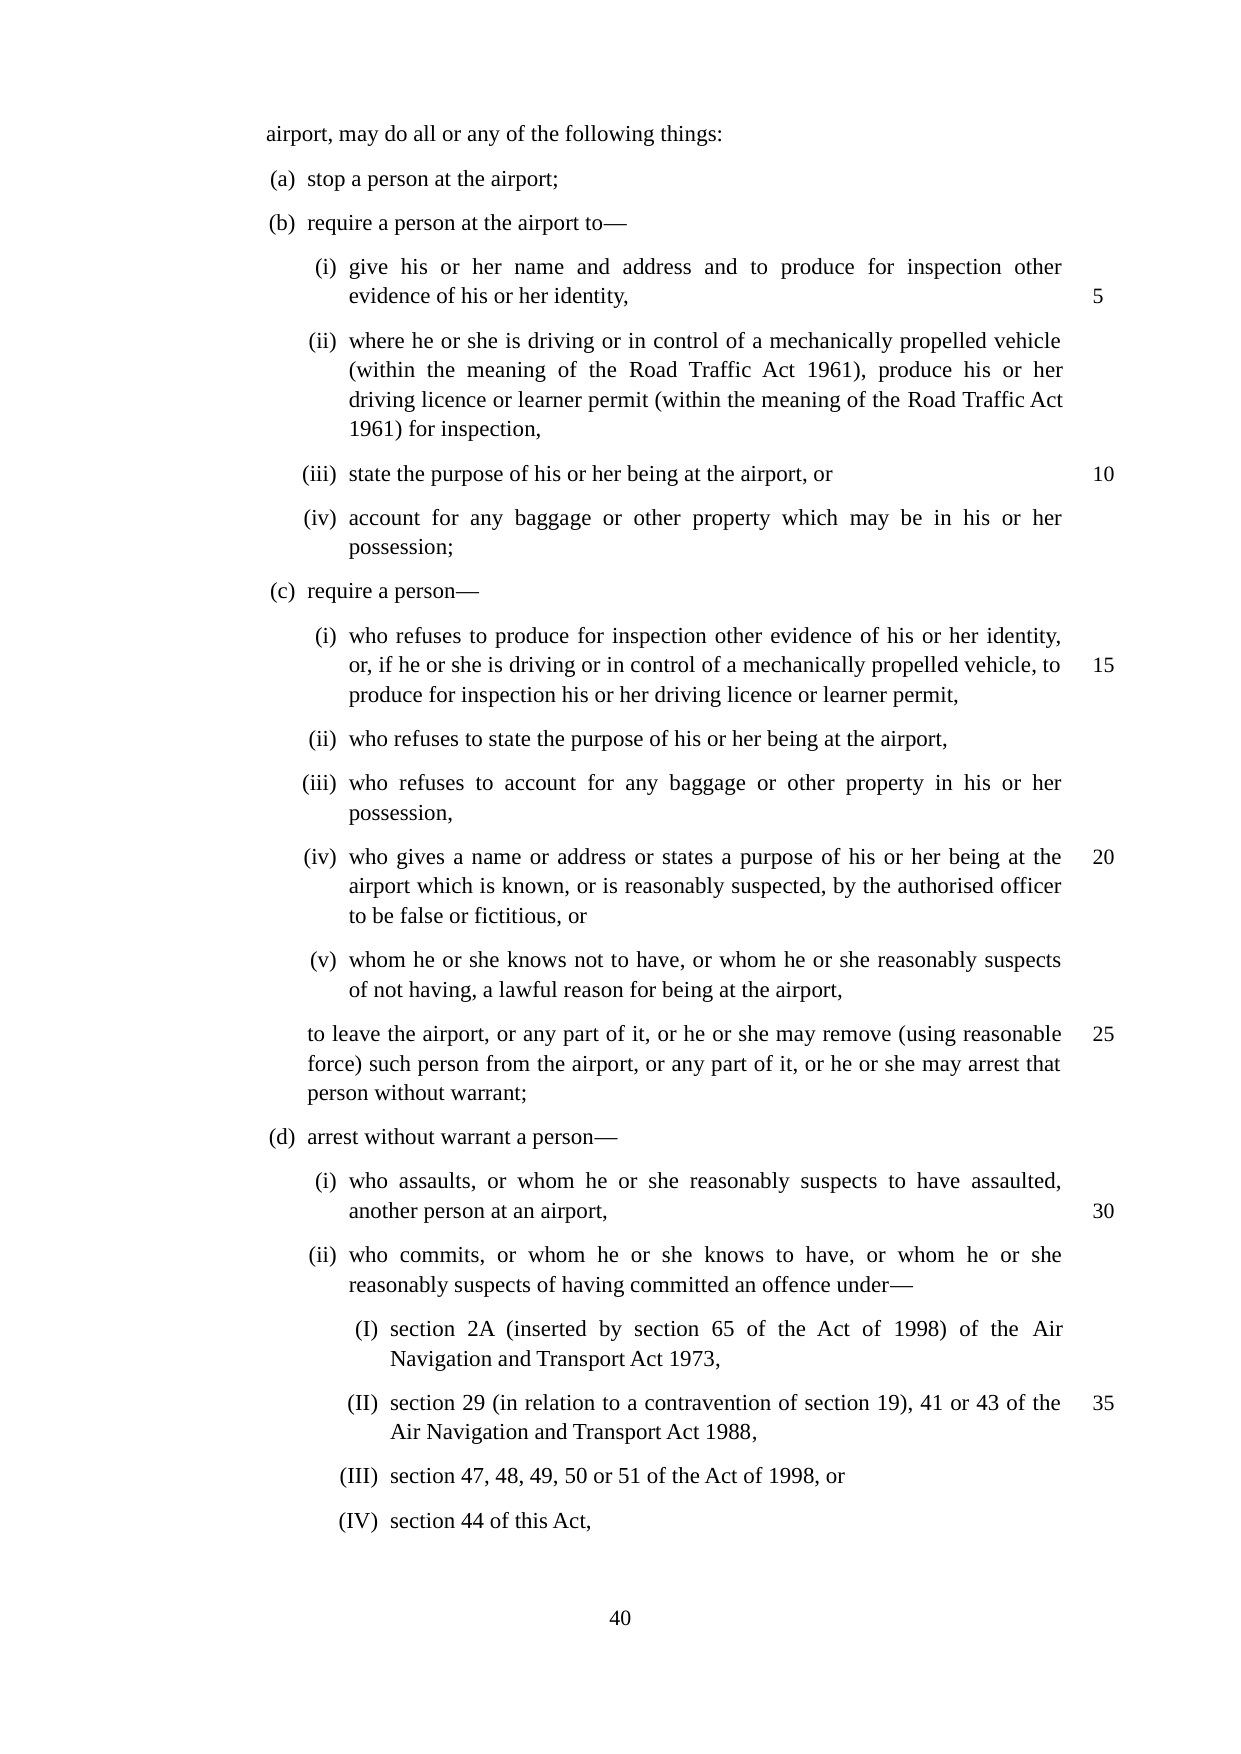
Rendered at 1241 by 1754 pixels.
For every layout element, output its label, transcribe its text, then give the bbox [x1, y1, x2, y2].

text (I) section 2A (inserted by section 65 of the Act of 1998) of the Air Navigation and Transport Act 1973, [177, 1313, 1063, 1372]
text (b) require a person at the airport to⁠— [177, 207, 1063, 236]
text (ii) who commits, or whom he or she knows to have, or whom he or she reasonably suspects of having committed an offence under⁠— [177, 1239, 1063, 1298]
text (i) who refuses to produce for inspection other evidence of his or her identity, or, if he or she is driving or in control of a mechanically propelled vehicle, to produce for inspection his or her driving licence or learner permit, [177, 620, 1063, 708]
text (c) require a person⁠— [177, 575, 1063, 605]
text (a) stop a person at the airport; [177, 162, 1063, 192]
text (i) give his or her name and address and to produce for inspection other evidence of his or her identity, [177, 251, 1063, 310]
text (d) arrest without warrant a person⁠— [177, 1121, 1063, 1151]
text (II) section 29 (in relation to a contravention of section 19), 41 or 43 of the Air Navigation and Transport Act 1988, [177, 1387, 1063, 1446]
text airport, may do all or any of the following things: [177, 118, 1063, 148]
text (iii) who refuses to account for any baggage or other property in his or her possession, [177, 767, 1063, 826]
text to leave the airport, or any part of it, or he or she may remove (using reasonable force) such person from the airport, or any part of it, or he or she may arrest that person without warrant; [177, 1018, 1063, 1106]
text (i) who assaults, or whom he or she reasonably suspects to have assaulted, another person at an airport, [177, 1165, 1063, 1224]
text (III) section 47, 48, 49, 50 or 51 of the Act of 1998, or [177, 1460, 1063, 1490]
text (IV) section 44 of this Act, [177, 1505, 1063, 1534]
text (iv) who gives a name or address or states a purpose of his or her being at the airport which is known, or is reasonably suspected, by the authorised officer to be false or fictitious, or [177, 841, 1063, 929]
text (iii) state the purpose of his or her being at the airport, or [177, 457, 1063, 487]
text (v) whom he or she knows not to have, or whom he or she reasonably suspects of not having, a lawful reason for being at the airport, [177, 944, 1063, 1003]
text (ii) who refuses to state the purpose of his or her being at the airport, [177, 723, 1063, 752]
text (ii) where he or she is driving or in control of a mechanically propelled vehicle (within the meaning of the Road Traffic Act 1961), produce his or her driving licence or learner permit (within the meaning of the Road Traffic Act 1961) for inspection, [177, 325, 1063, 443]
text (iv) account for any baggage or other property which may be in his or her possession; [177, 502, 1063, 561]
